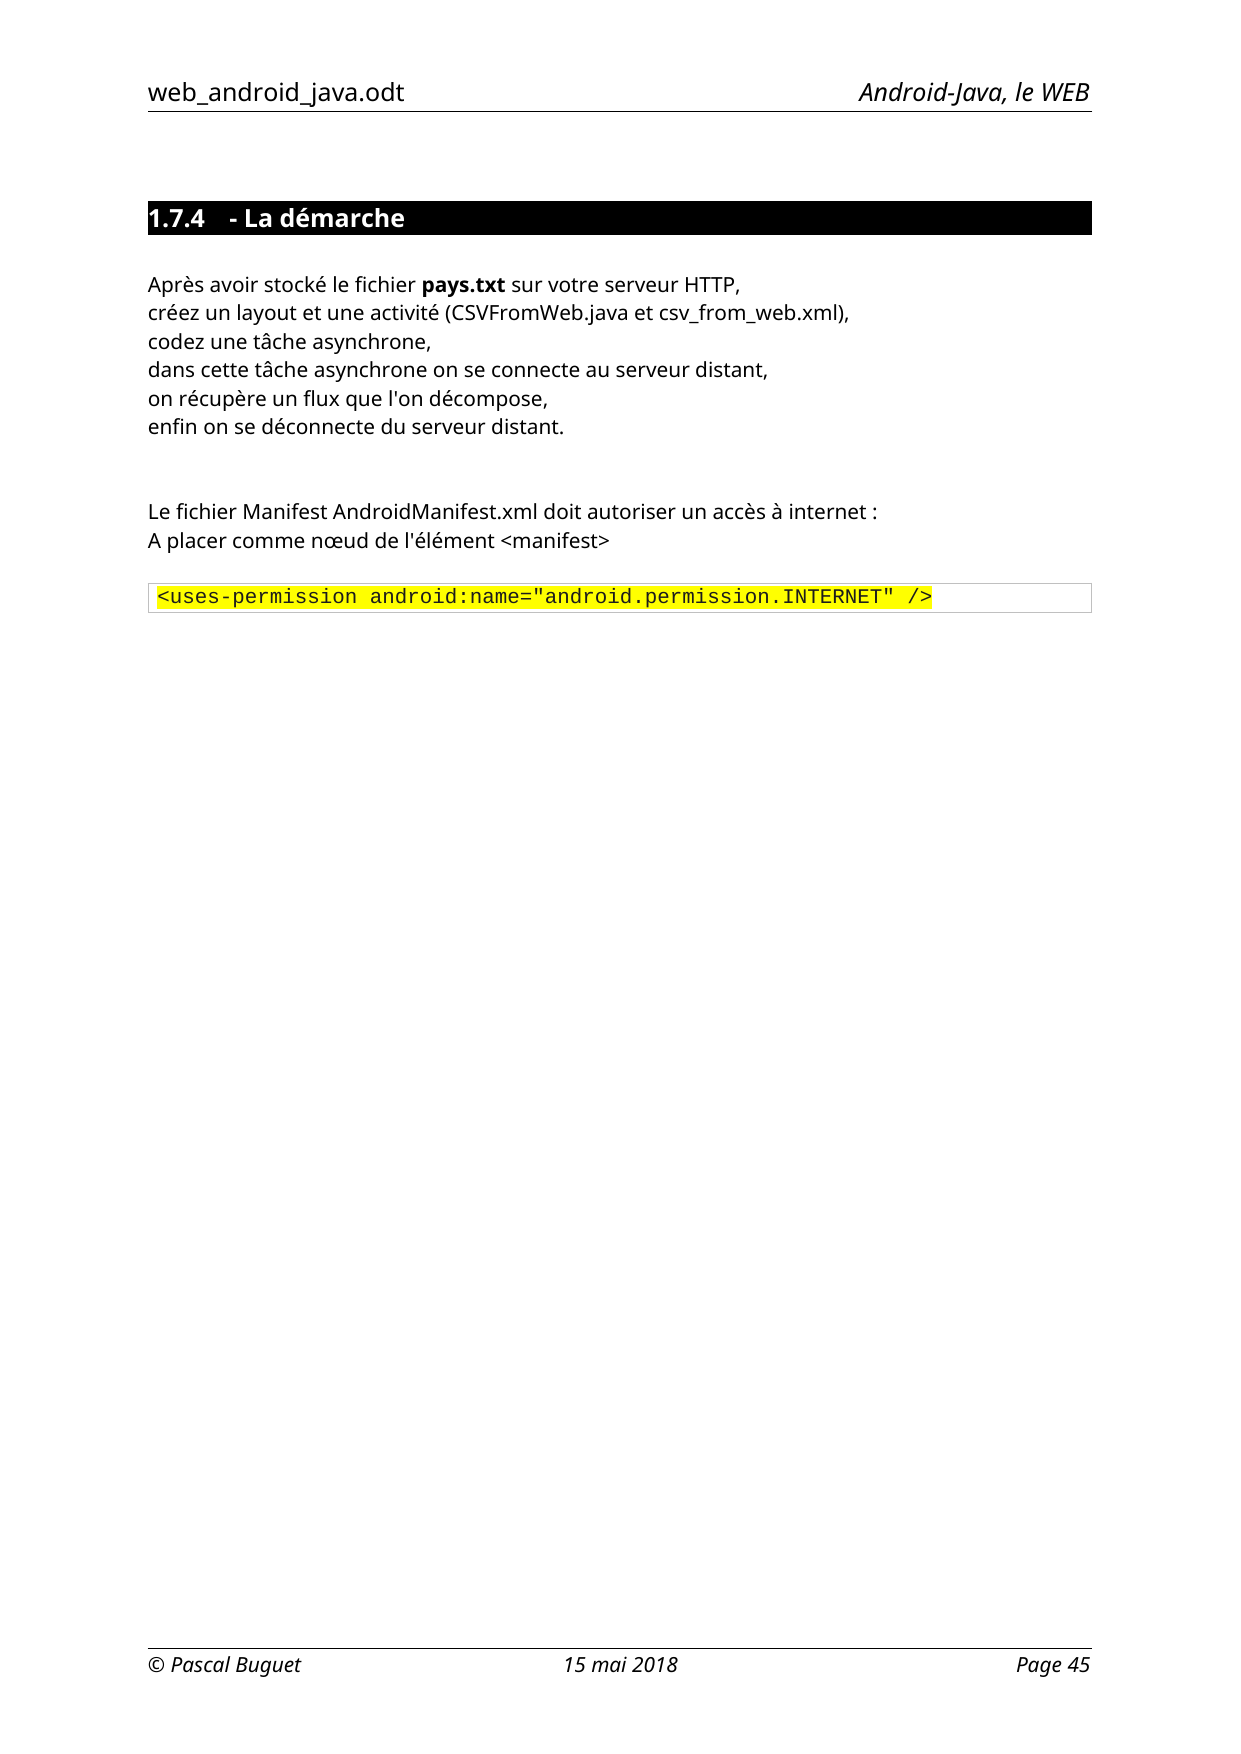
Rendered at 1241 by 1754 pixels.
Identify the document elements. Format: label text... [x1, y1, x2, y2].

text Après avoir stocké le fichier pays.txt sur votre serveur HTTP, [148, 270, 1092, 298]
text Le fichier Manifest AndroidManifest.xml doit autoriser un accès à internet : [148, 497, 1092, 526]
text A placer comme nœud de l'élément <manifest> [148, 526, 1092, 554]
text enfin on se déconnecte du serveur distant. [148, 412, 1092, 441]
text <uses-permission android:name="android.permission.INTERNET" /> [149, 584, 1091, 612]
subtitle - La démarche [148, 201, 1092, 235]
text on récupère un flux que l'on décompose, [148, 384, 1092, 412]
text codez une tâche asynchrone, [148, 327, 1092, 355]
text dans cette tâche asynchrone on se connecte au serveur distant, [148, 355, 1092, 384]
text créez un layout et une activité (CSVFromWeb.java et csv_from_web.xml), [148, 298, 1092, 327]
